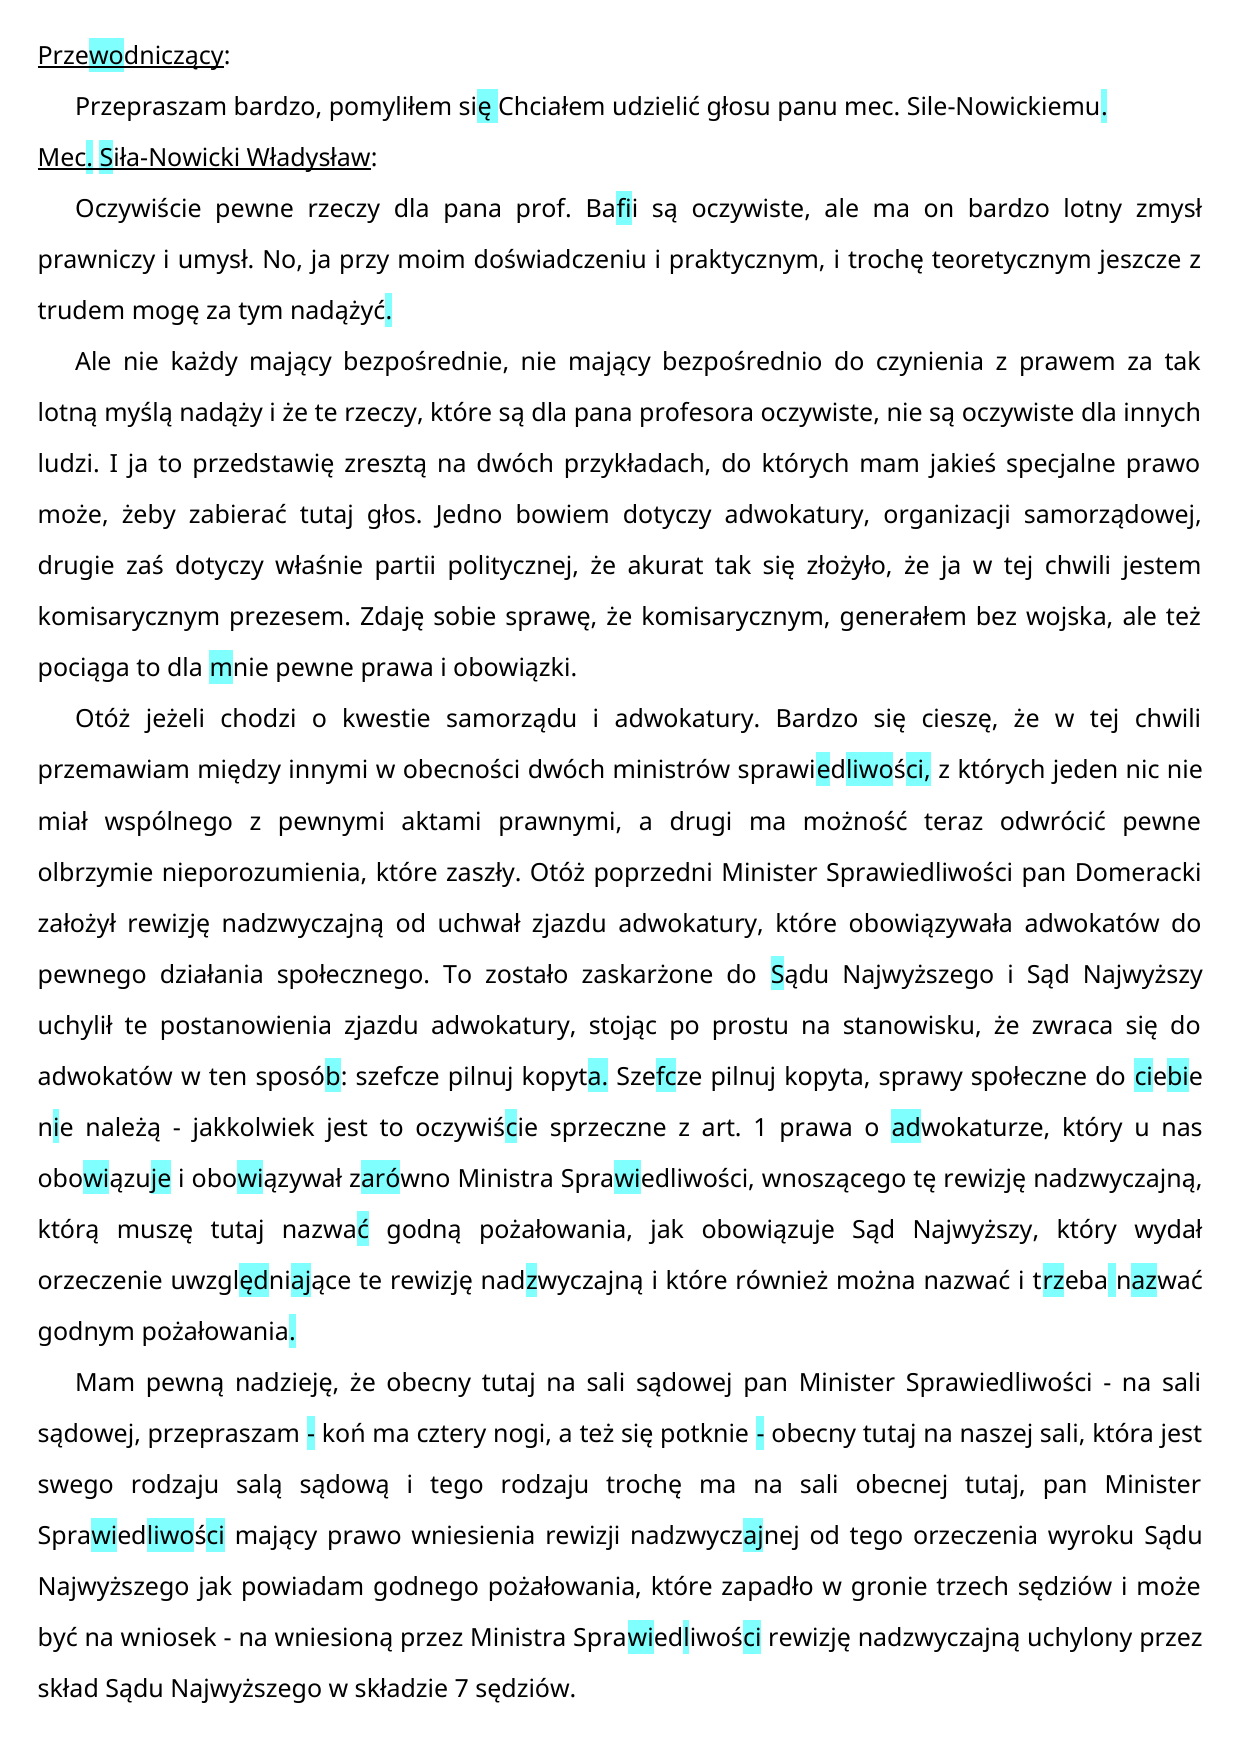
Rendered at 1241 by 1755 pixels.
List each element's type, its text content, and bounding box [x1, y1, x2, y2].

text Przewodniczący: [37, 37, 1203, 72]
text Ale nie każdy mający bezpośrednie, nie mający bezpośrednio do czynienia z prawem za tak lotną myślą nadąży i że te rzeczy, które są dla pana profesora oczywiste, nie są oczywiste dla innych ludzi. I ja to przedstawię zresztą na dwóch przykładach, do których mam jakieś specjalne prawo może, żeby zabierać tutaj głos. Jedno bowiem dotyczy adwokatury, organizacji samorządowej, drugie zaś dotyczy właśnie partii politycznej, że akurat tak się złożyło, że ja w tej chwili jestem komisarycznym prezesem. Zdaję sobie sprawę, że komisarycznym, generałem bez wojska, ale też pociąga to dla mnie pewne prawa i obowiązki. [37, 344, 1203, 684]
text Przepraszam bardzo, pomyliłem się Chciałem udzielić głosu panu mec. Sile-Nowickiemu. [37, 88, 1203, 123]
text Mam pewną nadzieję, że obecny tutaj na sali sądowej pan Minister Sprawiedliwości - na sali sądowej, przepraszam - koń ma cztery nogi, a też się potknie - obecny tutaj na naszej sali, która jest swego rodzaju salą sądową i tego rodzaju trochę ma na sali obecnej tutaj, pan Minister Sprawiedliwości mający prawo wniesienia rewizji nadzwyczajnej od tego orzeczenia wyroku Sądu Najwyższego jak powiadam godnego pożałowania, które zapadło w gronie trzech sędziów i może być na wniosek - na wniesioną przez Ministra Sprawiedliwości rewizję nadzwyczajną uchylony przez skład Sądu Najwyższego w składzie 7 sędziów. [37, 1364, 1203, 1705]
text Mec. Siła-Nowicki Władysław: [37, 139, 1203, 174]
text Otóż jeżeli chodzi o kwestie samorządu i adwokatury. Bardzo się cieszę, że w tej chwili przemawiam między innymi w obecności dwóch ministrów sprawiedliwości, z których jeden nic nie miał wspólnego z pewnymi aktami prawnymi, a drugi ma możność teraz odwrócić pewne olbrzymie nieporozumienia, które zaszły. Otóż poprzedni Minister Sprawiedliwości pan Domeracki założył rewizję nadzwyczajną od uchwał zjazdu adwokatury, które obowiązywała adwokatów do pewnego działania społecznego. To zostało zaskarżone do Sądu Najwyższego i Sąd Najwyższy uchylił te postanowienia zjazdu adwokatury, stojąc po prostu na stanowisku, że zwraca się do adwokatów w ten sposób: szefcze pilnuj kopyta. Szefcze pilnuj kopyta, sprawy społeczne do ciebie nie należą - jakkolwiek jest to oczywiście sprzeczne z art. 1 prawa o adwokaturze, który u nas obowiązuje i obowiązywał zarówno Ministra Sprawiedliwości, wnoszącego tę rewizję nadzwyczajną, którą muszę tutaj nazwać godną pożałowania, jak obowiązuje Sąd Najwyższy, który wydał orzeczenie uwzględniające te rewizję nadzwyczajną i które również można nazwać i trzeba nazwać godnym pożałowania. [37, 701, 1203, 1348]
text Oczywiście pewne rzeczy dla pana prof. Bafii są oczywiste, ale ma on bardzo lotny zmysł prawniczy i umysł. No, ja przy moim doświadczeniu i praktycznym, i trochę teoretycznym jeszcze z trudem mogę za tym nadążyć. [37, 191, 1203, 327]
